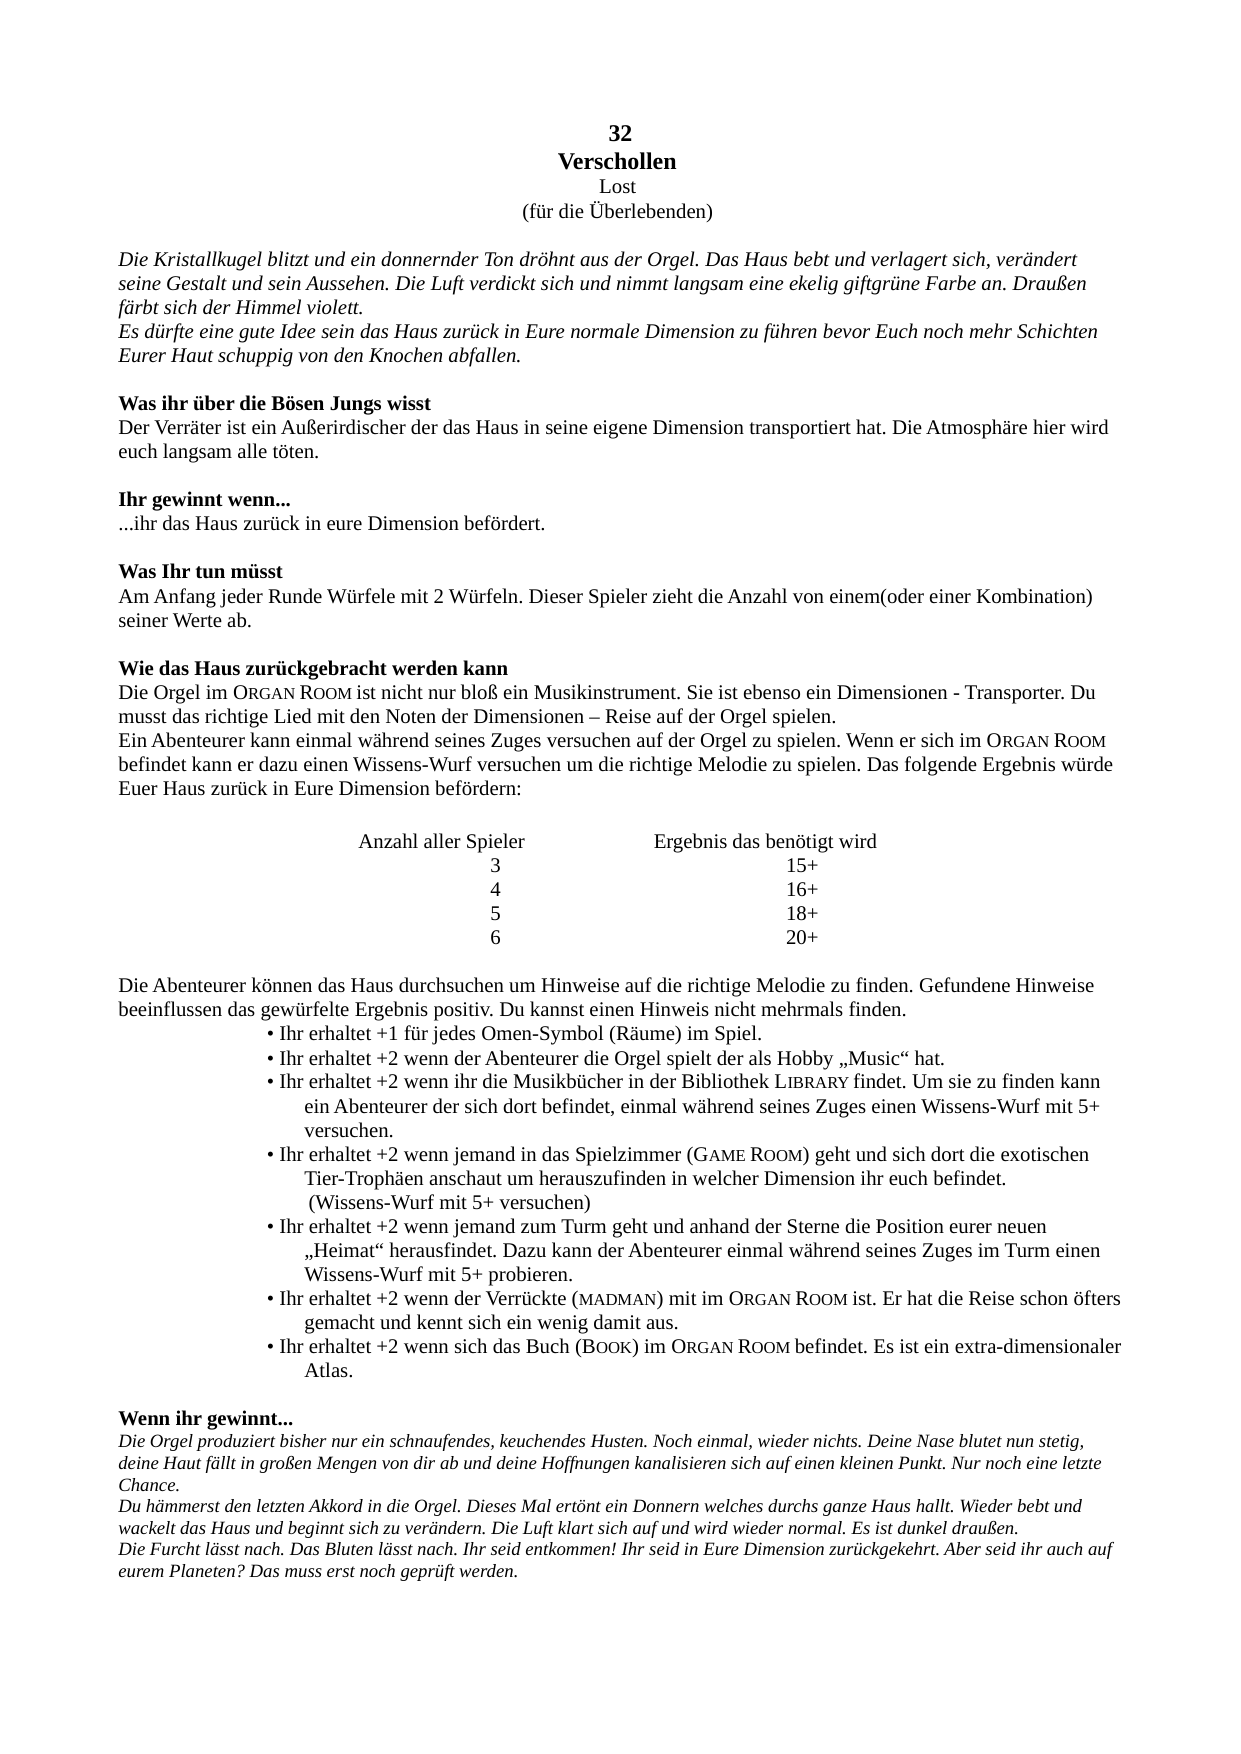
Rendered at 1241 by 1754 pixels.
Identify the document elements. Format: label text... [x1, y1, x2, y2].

subtitle Was Ihr tun müsst [118, 559, 1122, 583]
text 5 18+ [192, 901, 1122, 925]
text Ihr gewinnt wenn... [118, 487, 1122, 511]
text Lost [118, 174, 1122, 198]
text Am Anfang jeder Runde Würfele mit 2 Würfeln. Dieser Spieler zieht die Anzahl von einem(oder einer Kombination) seiner Werte ab. [118, 583, 1122, 632]
text 4 16+ [192, 877, 1122, 901]
subtitle Du hämmerst den letzten Akkord in die Orgel. Dieses Mal ertönt ein Donnern welches durchs ganze Haus hallt. Wieder bebt und wackelt das Haus und beginnt sich zu verändern. Die Luft klart sich auf und wird wieder normal. Es ist dunkel draußen. [118, 1495, 1122, 1538]
text 3 15+ [192, 853, 1122, 877]
subtitle Wie das Haus zurückgebracht werden kann [118, 656, 1122, 680]
text Die Abenteurer können das Haus durchsuchen um Hinweise auf die richtige Melodie zu finden. Gefundene Hinweise beeinflussen das gewürfelte Ergebnis positiv. Du kannst einen Hinweis nicht mehrmals finden. [118, 973, 1122, 1021]
subtitle Die Orgel produziert bisher nur ein schnaufendes, keuchendes Husten. Noch einmal, wieder nichts. Deine Nase blutet nun stetig, deine Haut fällt in großen Mengen von dir ab und deine Hoffnungen kanalisieren sich auf einen kleinen Punkt. Nur noch eine letzte Chance. [118, 1430, 1122, 1495]
text Wenn ihr gewinnt... [118, 1406, 1122, 1430]
subtitle Die Furcht lässt nach. Das Bluten lässt nach. Ihr seid entkommen! Ihr seid in Eure Dimension zurückgekehrt. Aber seid ihr auch auf eurem Planeten? Das muss erst noch geprüft werden. [118, 1538, 1122, 1581]
text Verschollen [118, 147, 1122, 174]
text • Ihr erhaltet +2 wenn ihr die Musikbücher in der Bibliothek LIBRARY findet. Um sie zu finden kann ein Abenteurer der sich dort befindet, einmal während seines Zuges einen Wissens-Wurf mit 5+ versuchen. [267, 1069, 1122, 1142]
text ...ihr das Haus zurück in eure Dimension befördert. [118, 511, 1122, 535]
text • Ihr erhaltet +2 wenn der Abenteurer die Orgel spielt der als Hobby „Music“ hat. [267, 1045, 1122, 1069]
text 32 [118, 118, 1122, 147]
text • Ihr erhaltet +2 wenn jemand in das Spielzimmer (GAME ROOM) geht und sich dort die exotischen Tier-Trophäen anschaut um herauszufinden in welcher Dimension ihr euch befindet. [267, 1142, 1122, 1190]
text • Ihr erhaltet +1 für jedes Omen-Symbol (Räume) im Spiel. [267, 1021, 1122, 1045]
text • Ihr erhaltet +2 wenn jemand zum Turm geht und anhand der Sterne die Position eurer neuen „Heimat“ herausfindet. Dazu kann der Abenteurer einmal während seines Zuges im Turm einen Wissens-Wurf mit 5+ probieren. [267, 1214, 1122, 1286]
text Ein Abenteurer kann einmal während seines Zuges versuchen auf der Orgel zu spielen. Wenn er sich im ORGAN ROOM befindet kann er dazu einen Wissens-Wurf versuchen um die richtige Melodie zu spielen. Das folgende Ergebnis würde Euer Haus zurück in Eure Dimension befördern: [118, 728, 1122, 800]
text Die Kristallkugel blitzt und ein donnernder Ton dröhnt aus der Orgel. Das Haus bebt und verlagert sich, verändert seine Gestalt und sein Aussehen. Die Luft verdickt sich und nimmt langsam eine ekelig giftgrüne Farbe an. Draußen färbt sich der Himmel violett. [118, 247, 1122, 319]
text 6 20+ [192, 925, 1122, 949]
text Anzahl aller Spieler Ergebnis das benötigt wird [118, 829, 1122, 853]
text Es dürfte eine gute Idee sein das Haus zurück in Eure normale Dimension zu führen bevor Euch noch mehr Schichten Eurer Haut schuppig von den Knochen abfallen. [118, 319, 1122, 367]
text • Ihr erhaltet +2 wenn sich das Buch (BOOK) im ORGAN ROOM befindet. Es ist ein extra-dimensionaler Atlas. [267, 1334, 1122, 1382]
text Der Verräter ist ein Außerirdischer der das Haus in seine eigene Dimension transportiert hat. Die Atmosphäre hier wird euch langsam alle töten. [118, 415, 1122, 463]
subtitle Was ihr über die Bösen Jungs wisst [118, 391, 1122, 415]
text (für die Überlebenden) [118, 198, 1122, 223]
text Die Orgel im ORGAN ROOM ist nicht nur bloß ein Musikinstrument. Sie ist ebenso ein Dimensionen - Transporter. Du musst das richtige Lied mit den Noten der Dimensionen – Reise auf der Orgel spielen. [118, 680, 1122, 728]
text • Ihr erhaltet +2 wenn der Verrückte (MADMAN) mit im ORGAN ROOM ist. Er hat die Reise schon öfters gemacht und kennt sich ein wenig damit aus. [267, 1286, 1122, 1334]
text (Wissens-Wurf mit 5+ versuchen) [267, 1190, 1122, 1214]
